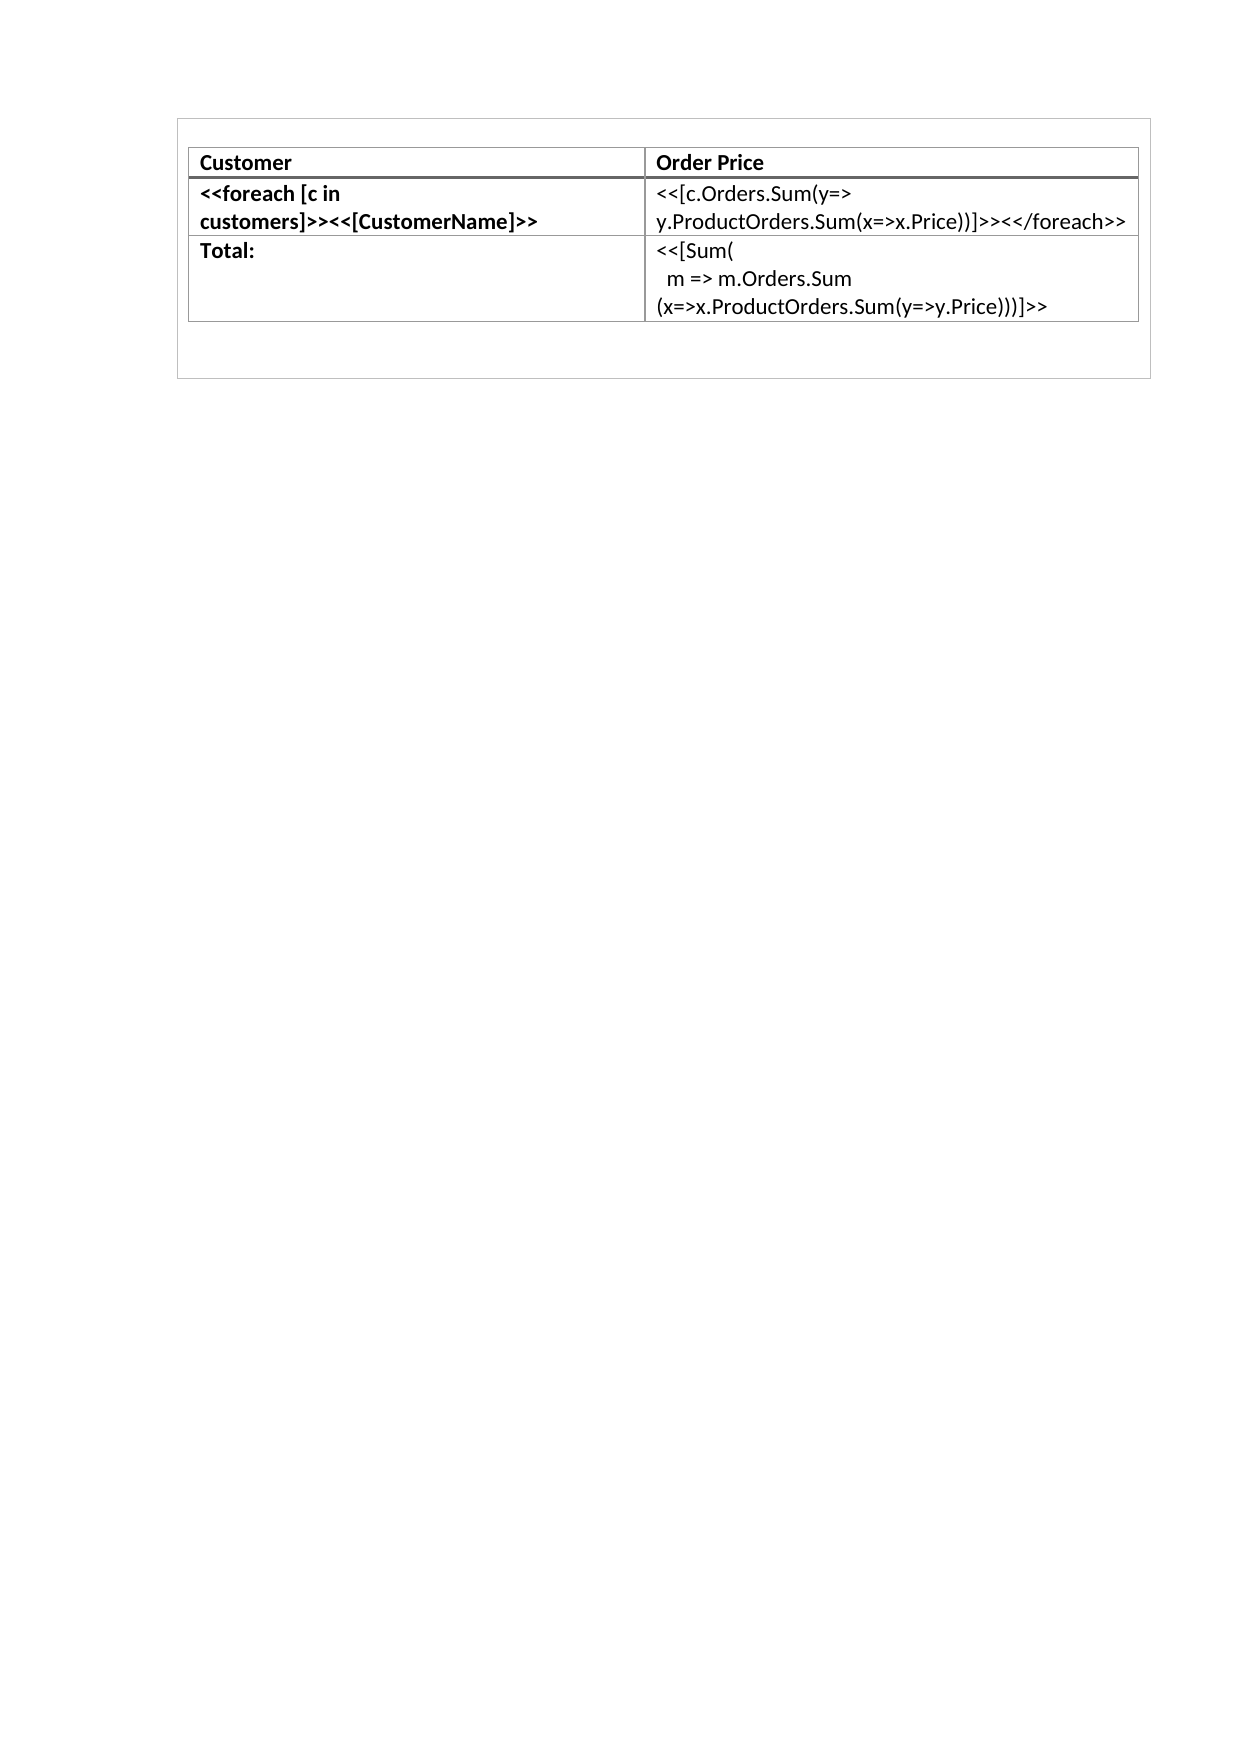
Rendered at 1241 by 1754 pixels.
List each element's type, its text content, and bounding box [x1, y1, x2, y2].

table_cell <<[Sum( m => m.Orders.Sum (x=>x.ProductOrders.Sum(y=>y.Price)))]>> [646, 236, 1138, 321]
table_header Customer [189, 148, 644, 176]
table_cell Total: [189, 236, 644, 321]
table_cell <<foreach [c in customers]>><<[CustomerName]>> [189, 179, 644, 235]
table_header [178, 119, 1150, 378]
table_header Order Price [646, 148, 1138, 176]
table_cell <<[c.Orders.Sum(y=> y.ProductOrders.Sum(x=>x.Price))]>><</foreach>> [646, 179, 1138, 235]
